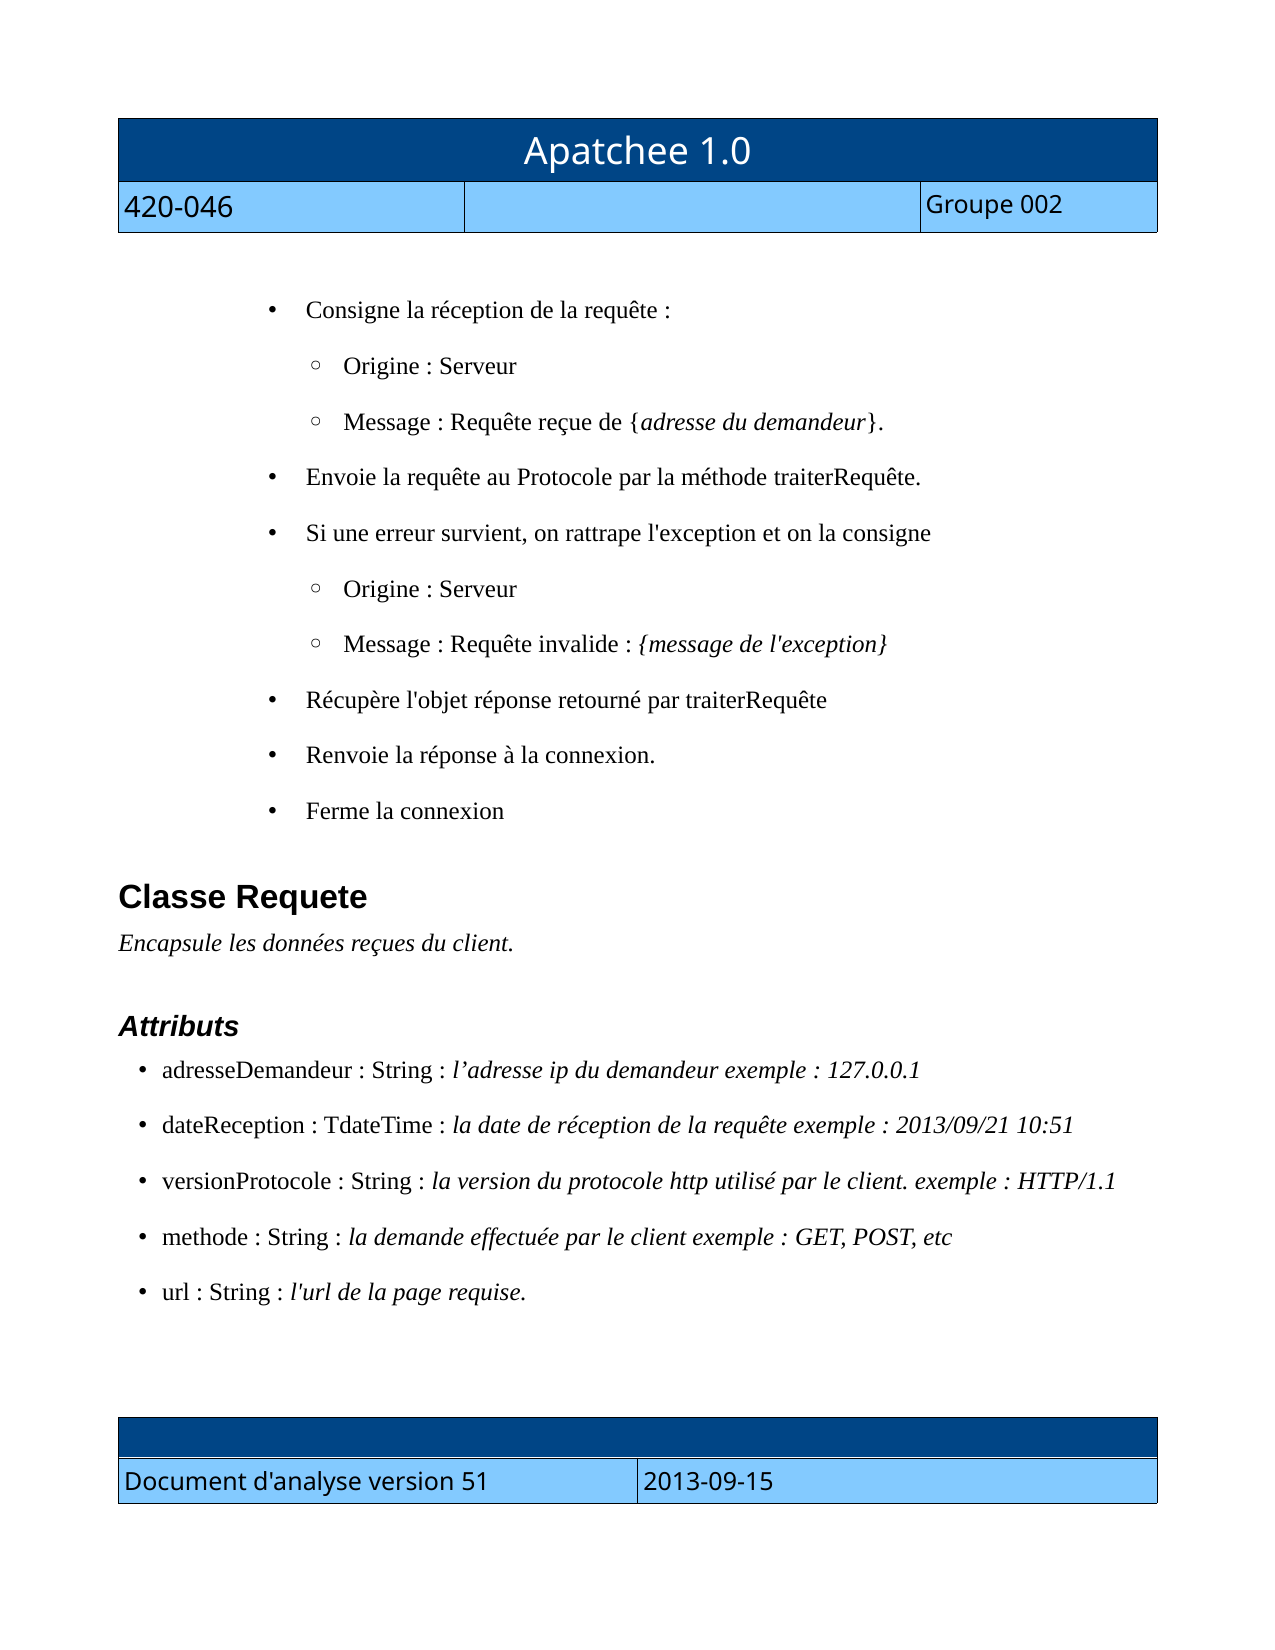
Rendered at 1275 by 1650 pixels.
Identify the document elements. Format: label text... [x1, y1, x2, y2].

subtitle Attributs [118, 1009, 1157, 1042]
list dateReception : TdateTime : la date de réception de la requête exemple : 2013/09/21 10:51 [138, 1110, 1157, 1139]
list Si une erreur survient, on rattrape l'exception et on la consigne [268, 518, 1157, 547]
list Consigne la réception de la requête : [268, 296, 1157, 324]
list Récupère l'objet réponse retourné par traiterRequête [268, 685, 1157, 714]
list Ferme la connexion [268, 796, 1157, 825]
list methode : String : la demande effectuée par le client exemple : GET, POST, etc [138, 1222, 1157, 1250]
list versionProtocole : String : la version du protocole http utilisé par le client. exemple : HTTP/1.1 [138, 1166, 1157, 1195]
list Envoie la requête au Protocole par la méthode traiterRequête. [268, 462, 1157, 491]
subtitle Classe Requete [118, 877, 1157, 916]
list url : String : l'url de la page requise. [138, 1277, 1157, 1306]
list adresseDemandeur : String : l’adresse ip du demandeur exemple : 127.0.0.1 [138, 1055, 1157, 1083]
list Origine : Serveur [306, 574, 1157, 602]
list Message : Requête reçue de {adresse du demandeur}. [306, 407, 1157, 436]
list Message : Requête invalide : {message de l'exception} [306, 629, 1157, 658]
list Renvoie la réponse à la connexion. [268, 741, 1157, 769]
text Encapsule les données reçues du client. [118, 928, 1157, 957]
list Origine : Serveur [306, 351, 1157, 380]
